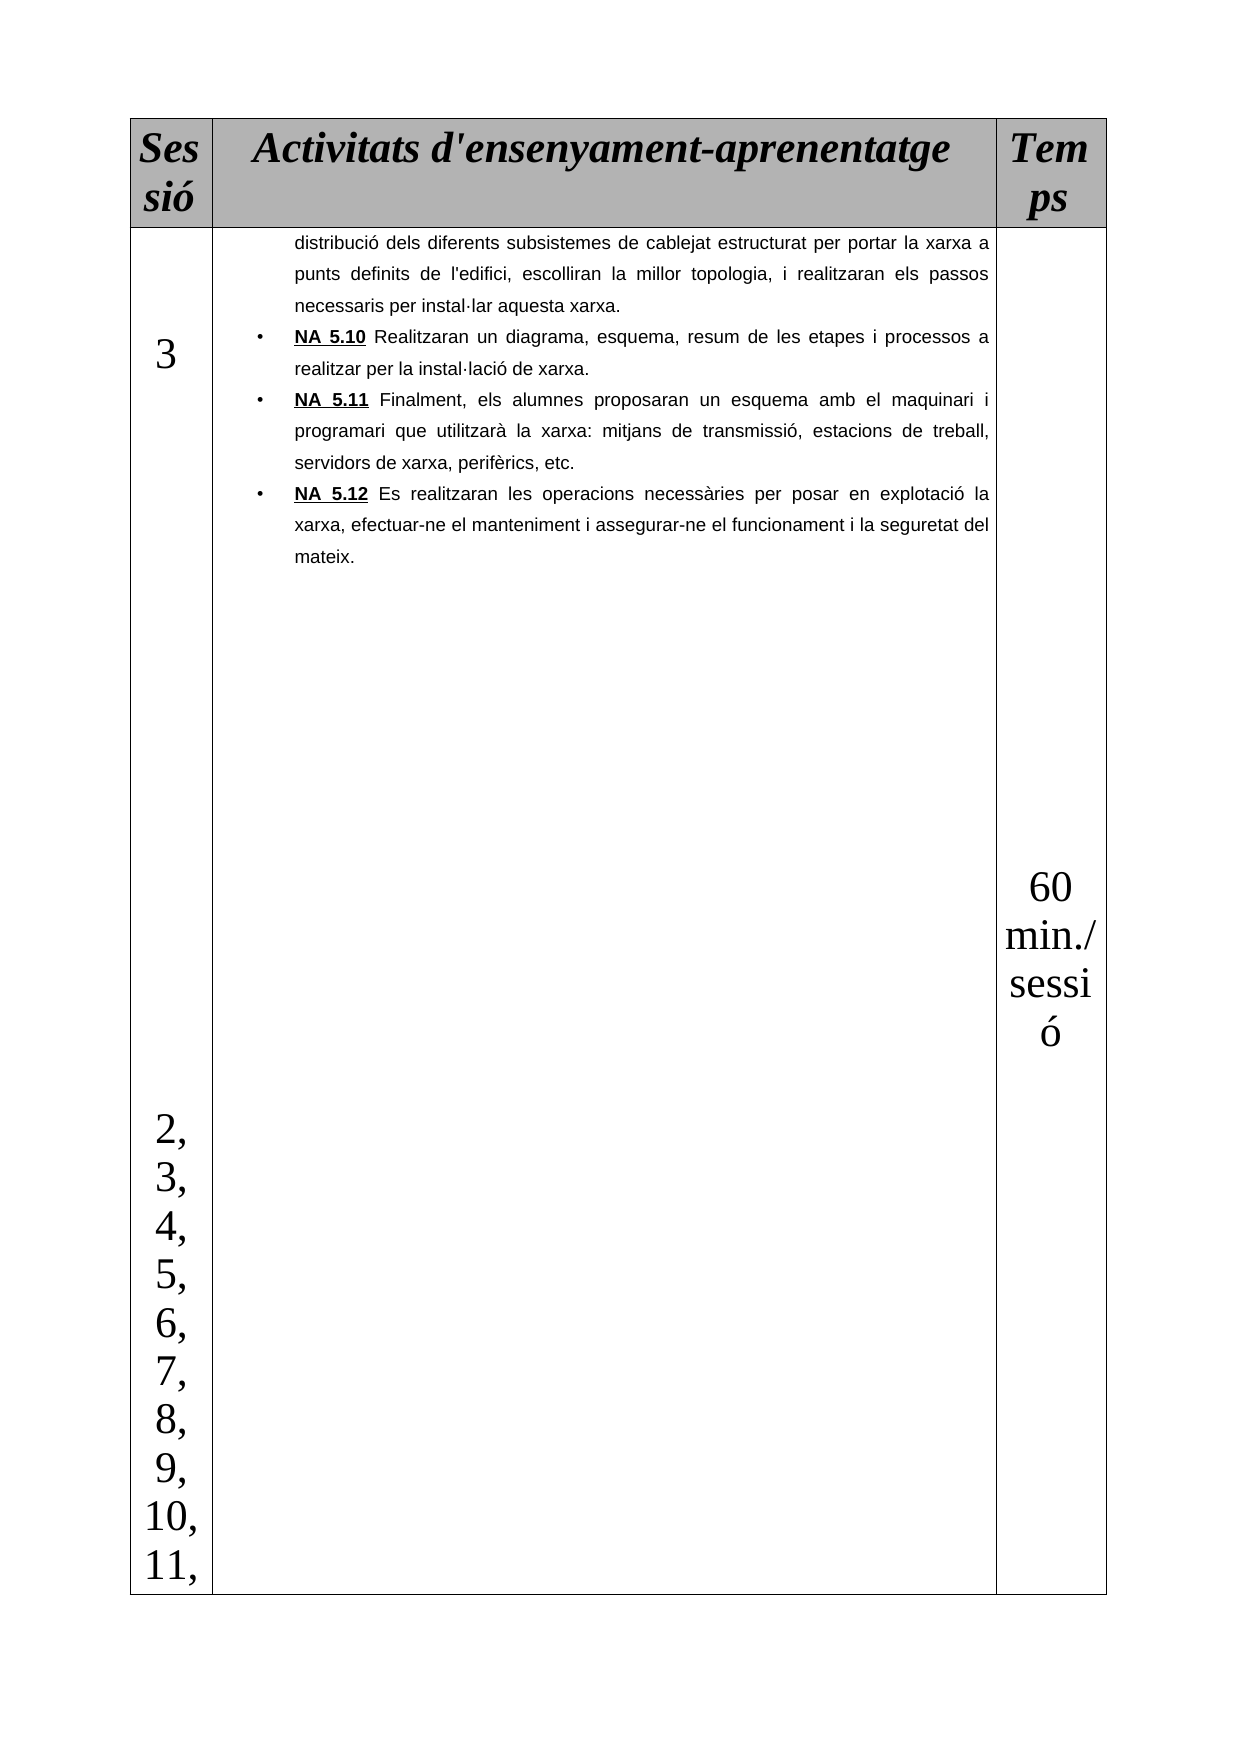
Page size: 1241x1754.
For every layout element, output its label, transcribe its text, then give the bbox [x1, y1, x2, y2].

table_header Activitats d'ensenyament-aprenentatge [213, 119, 996, 227]
table_cell 3 2, 3, 4, 5, 6, 7, 8, 9, 10, 11, [131, 228, 212, 1594]
table_header Temps [997, 119, 1106, 227]
table_header Sessió [131, 119, 212, 227]
table_cell NA 3. Activitats de desenvolupament de continguts Explicació oral amb el suport de documentació en forma de transparències digitals de: NA 3.1 L'administrador de la xarxa, funcions i tasques que exerceix. NA 3.2 Organització de la xarxa: NA 3.3 Serveis de xarxa en GNU/Linux: Serveis de comunicacions (DNS, DHCP, Proxy), Serveis d'accés remot i administració de fitxers remots ( FTP), Serveis web (Apache), Serveis de correu (IMAP i POP3), Serveis d'impressores (CUPS), etc. NA 3.4 Control remot de la xarxa. Terminals. Protocols TELNET, SSH. Accés remot a escriptoris. NA 3.5 Estacions clients. Tipus de clients. Estacions de treball, estacions lleugeres i estacions sense disc. NA 3.6 El sistema d'accés a la xarxa: assignació de noms i adreces, comptes d'usuaris, drets d'accés, perfils d'usuari, sistemes globals d'accés. NA 3.7 Serveis de xarxa GNU/Linux de directori i de gestió d'usuaris en xarxa (NIS, NFS, LDAP). NA 3.8 Control d'accés a serveis. Llibreries PAM.D. NA 3.9 Optimització de la xarxa: anàlisi de problemes i mesures correctores, protocols per a la gestió de xarxes. NA 3.10 Documentació del sistema. Mitjançant la tècnica de Brainstorming: NA 4. 1era sessió. Descriurem tots junts a la pissarra els serveis oferts per les xarxes d'àrea local i la seva corresponent gestió. Per parelles realitzaran les següents activitats: NA 5.1 Elaborar un esquema on s'estableixin les funcions d'administració diferenciant-ho clarament de la resta d'usuaris. NA 5.2 Mitjançant una sèrie de supòsits pràctics, es manejaran els comandaments i les utilitats de la xarxa a nivell d'usuari, realitzant tot el conjunt d'operacions permès i comprovant els resultats obtinguts. NA 5.3 Crearem grups, usuaris, directoris, fitxers, etc. sobre els quals es procedirà a simular l'administració del sistema efectuant les operacions de manteniment habituals, assignant i modificant atributs i drets, etc. NA 5.4 Realitzarem scripts d'ajuda a l'administració del sistema. NA 5.5 Realitzarem la instal·lació, configuració i posterior gestió d'una Intranet a la xarxa local proporcionant els serveis de correu electrònic, servidor SFTP, servidor web. Accés remot SSH, etc. Per realitzar aquesta pràctica els alumnes treballaran en parelles, de manera que un component de la parella treballarà des de la vessant del client i l'altre des de la vessant del servidor i finalment s'intercanviaran els rols. NA 5.6 Realitzaran una sèrie de supòsits pràctics, en els quals es manejaran els conceptes vistos a classe. En aquest supòsits, els alumnes realitzaran la configuració de TCP/IP i la configuració de l'entorn de xarxa en el sistema Linux. NA 5.7 Es faran pràctiques de l'ús de xarxa a nivell d'usuari: accés a fitxers remots, connexió d'unitats de xarxa remotes, accés remot, protecció de fitxers, etc. NA 5.8 Utilització de diferents comandes Unix per tal de comprovar el funcionament de la xarxa: ping, nmap, ifconfig, ifup/ifdown, tcpdump, etc. i identificació i coneixement de les funcions bàsiques dels principals fitxers de configuració de xarxa. NA 5.9 En un supòsit pràctic, sobre el pla d'una planta o un edifici, dissenyarem la distribució dels diferents subsistemes de cablejat estructurat per portar la xarxa a punts definits de l'edifici, escolliran la millor topologia, i realitzaran els passos necessaris per instal·lar aquesta xarxa. NA 5.10 Realitzaran un diagrama, esquema, resum de les etapes i processos a realitzar per la instal·lació de xarxa. NA 5.11 Finalment, els alumnes proposaran un esquema amb el maquinari i programari que utilitzarà la xarxa: mitjans de transmissió, estacions de treball, servidors de xarxa, perifèrics, etc. NA 5.12 Es realitzaran les operacions necessàries per posar en explotació la xarxa, efectuar-ne el manteniment i assegurar-ne el funcionament i la seguretat del mateix. [213, 228, 996, 1594]
table_cell 60 min./ sessió [997, 228, 1106, 1594]
